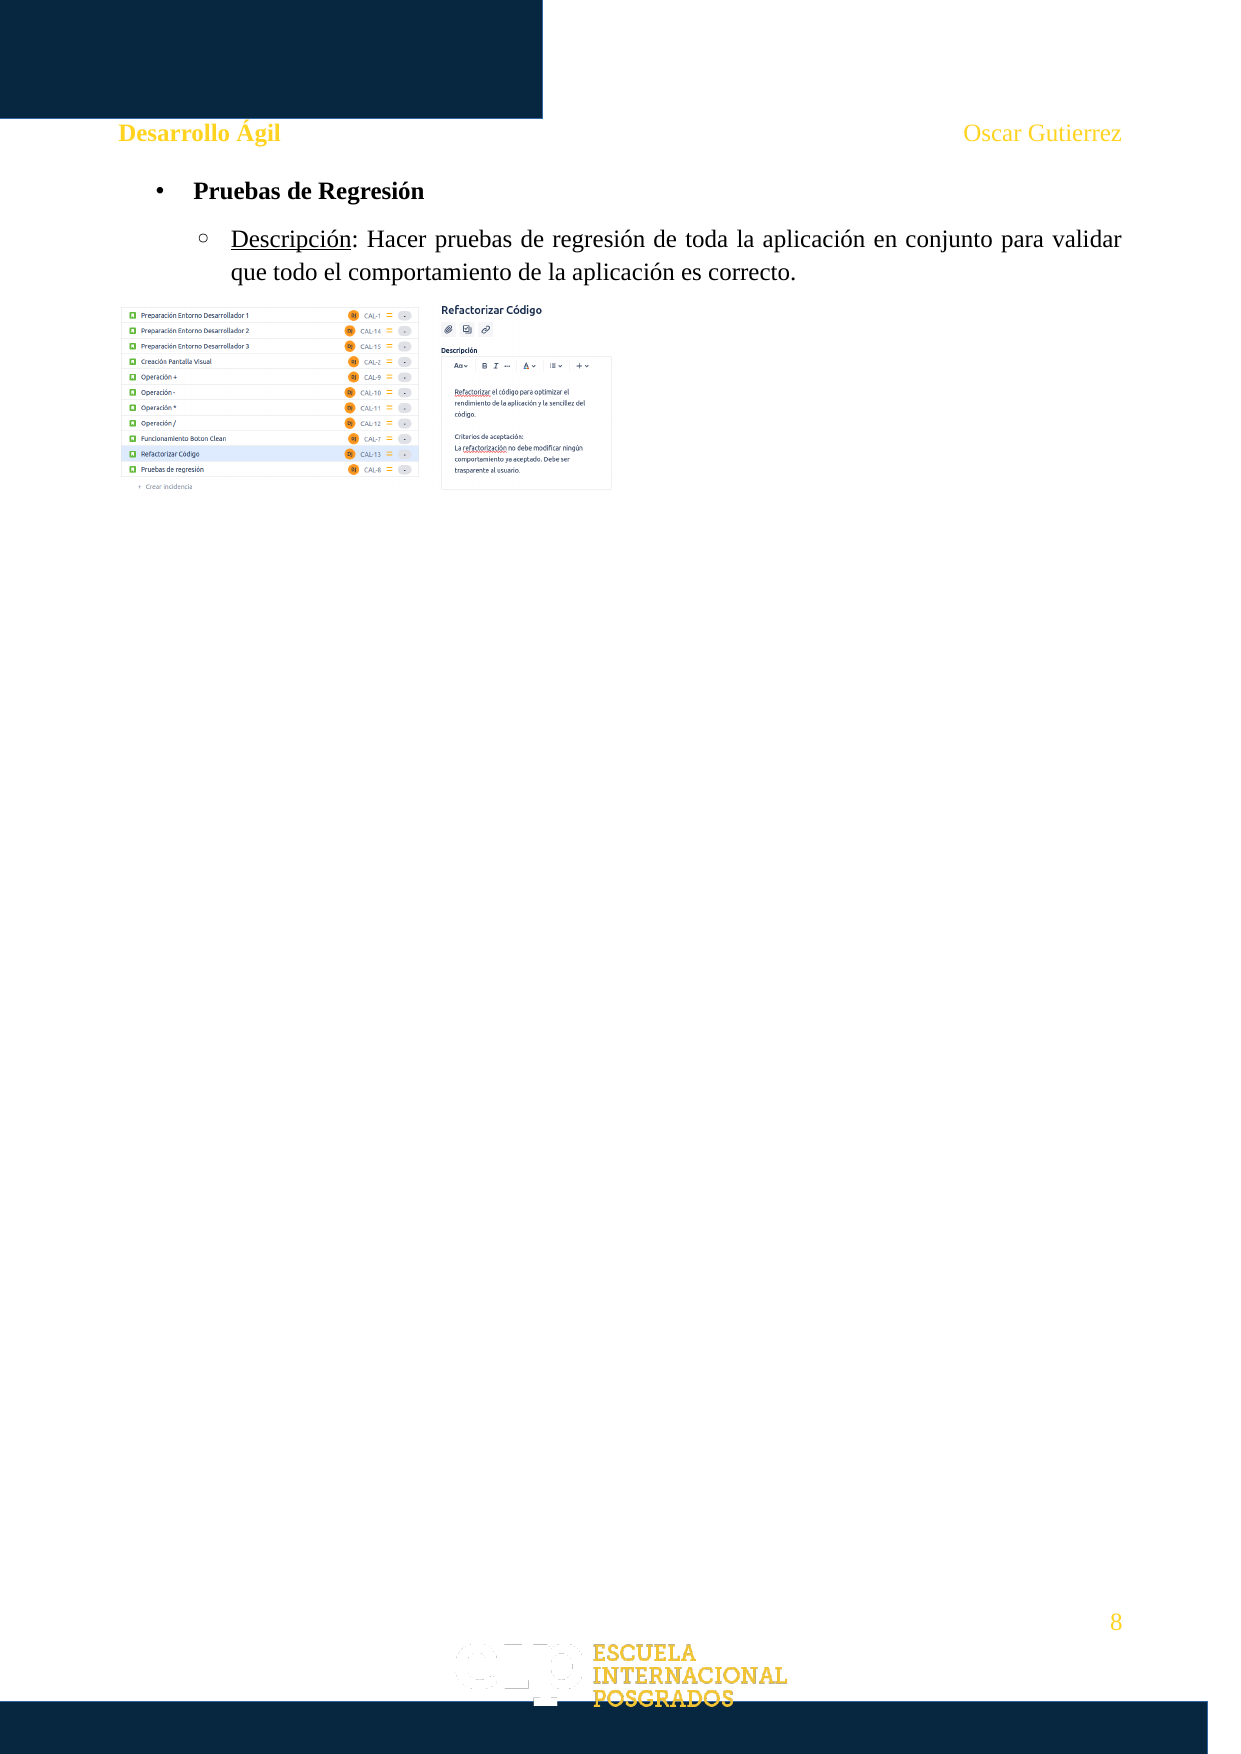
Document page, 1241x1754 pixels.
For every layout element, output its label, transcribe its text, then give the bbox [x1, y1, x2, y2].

picture [118, 304, 619, 494]
list Pruebas de Regresión [156, 176, 1122, 205]
list Descripción: Hacer pruebas de regresión de toda la aplicación en conjunto para validar que todo el comportamiento de la aplicación es correcto. [193, 224, 1122, 286]
picture [452, 1614, 788, 1712]
